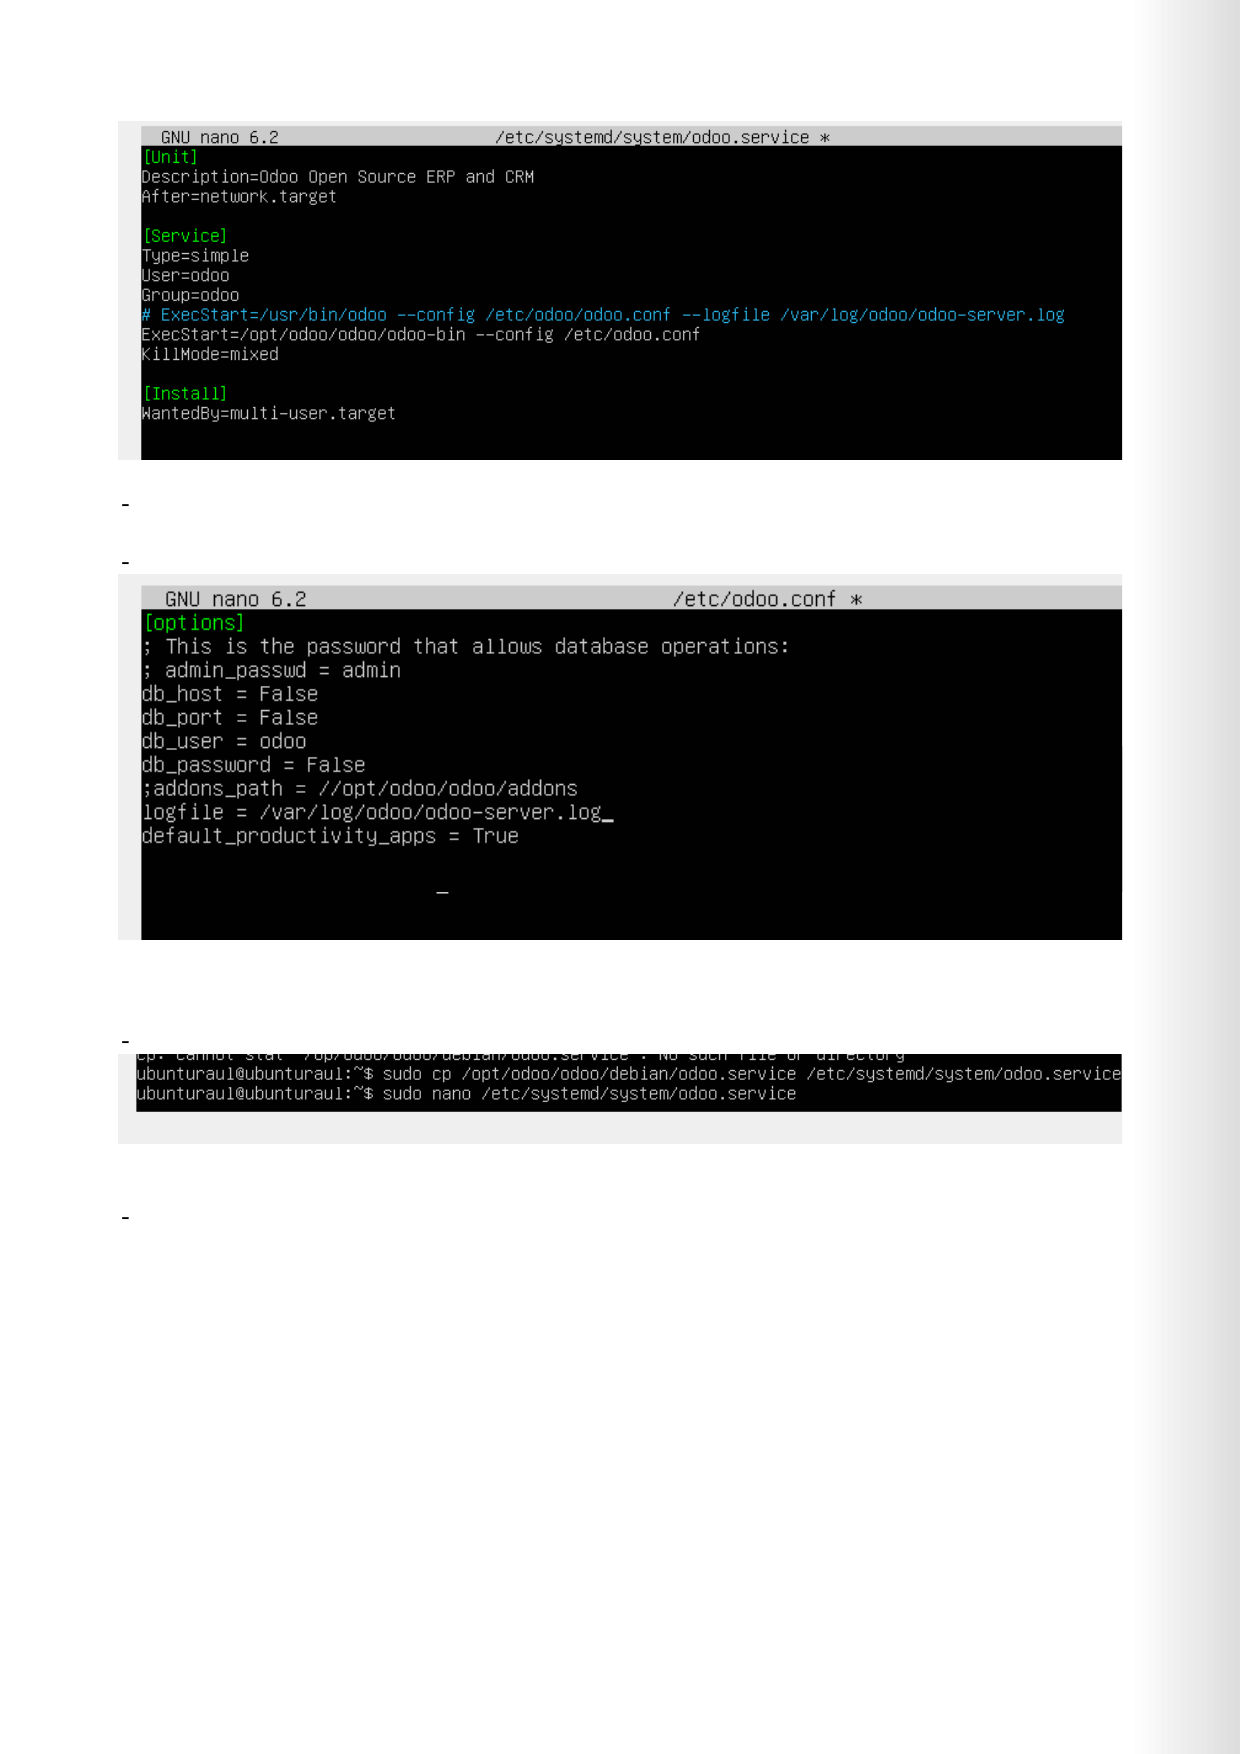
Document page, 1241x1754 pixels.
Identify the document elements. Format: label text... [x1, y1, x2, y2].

picture [118, 574, 1123, 940]
text - [121, 1201, 1119, 1230]
picture [118, 121, 1123, 460]
text - [121, 546, 1119, 574]
picture [118, 1054, 1123, 1144]
text - [121, 488, 1119, 517]
text - [121, 1025, 1119, 1054]
